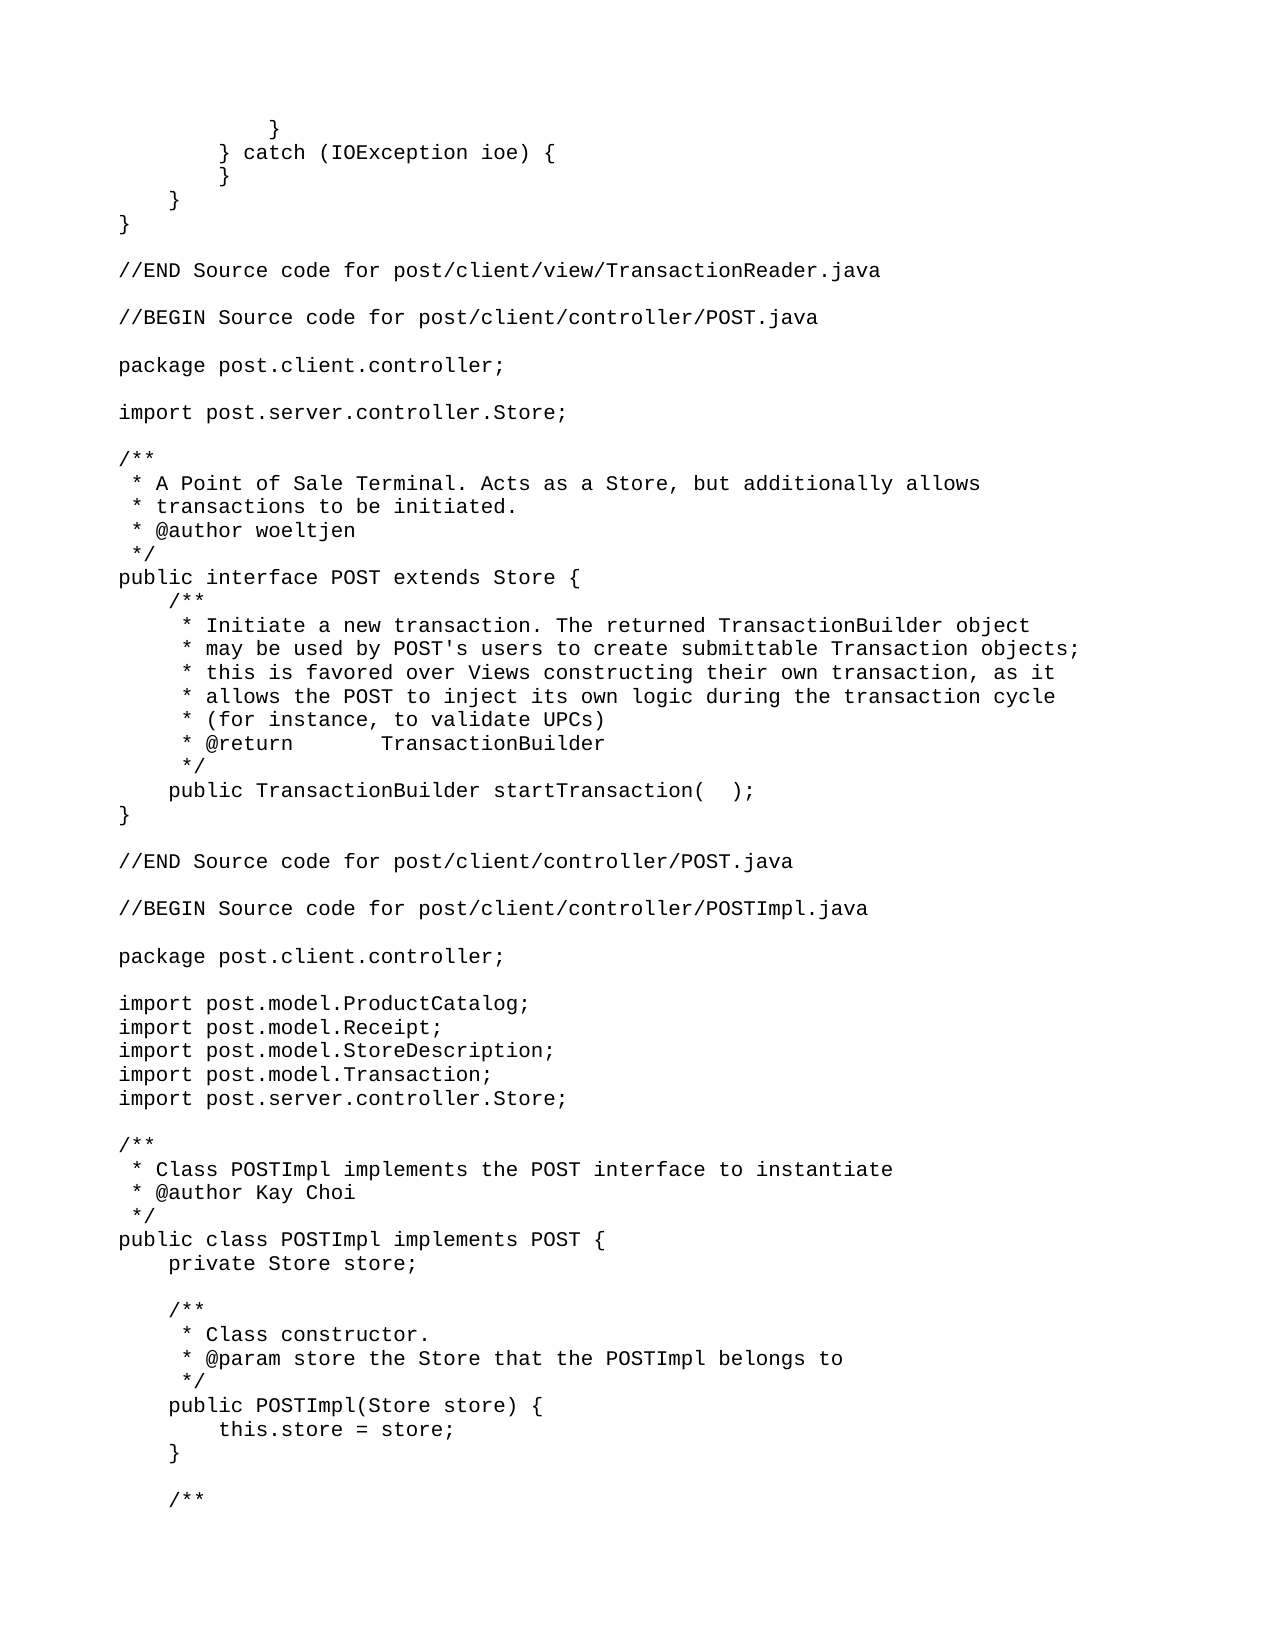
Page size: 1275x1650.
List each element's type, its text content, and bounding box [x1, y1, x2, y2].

text /** [118, 1300, 1157, 1324]
text * Class POSTImpl implements the POST interface to instantiate [118, 1158, 1157, 1182]
text //END Source code for post/client/controller/POST.java [118, 851, 1157, 875]
text this.store = store; [118, 1419, 1157, 1442]
text import post.model.ProductCatalog; [118, 993, 1157, 1017]
text //BEGIN Source code for post/client/controller/POST.java [118, 307, 1157, 331]
text * this is favored over Views constructing their own transaction, as it [118, 662, 1157, 686]
text //BEGIN Source code for post/client/controller/POSTImpl.java [118, 898, 1157, 922]
text } [118, 213, 1157, 236]
text */ [118, 757, 1157, 780]
text } catch (IOException ioe) { [118, 142, 1157, 165]
text } [118, 118, 1157, 142]
text */ [118, 1371, 1157, 1395]
text import post.server.controller.Store; [118, 1088, 1157, 1111]
text //END Source code for post/client/view/TransactionReader.java [118, 260, 1157, 284]
text * @return TransactionBuilder [118, 733, 1157, 757]
text import post.server.controller.Store; [118, 402, 1157, 426]
text * Class constructor. [118, 1324, 1157, 1348]
text import post.model.Receipt; [118, 1017, 1157, 1040]
text public class POSTImpl implements POST { [118, 1229, 1157, 1253]
text * Initiate a new transaction. The returned TransactionBuilder object [118, 615, 1157, 638]
text * @param store the Store that the POSTImpl belongs to [118, 1348, 1157, 1371]
text import post.model.Transaction; [118, 1064, 1157, 1088]
text package post.client.controller; [118, 354, 1157, 378]
text /** [118, 449, 1157, 473]
text } [118, 189, 1157, 213]
text * transactions to be initiated. [118, 496, 1157, 520]
text } [118, 804, 1157, 827]
text * A Point of Sale Terminal. Acts as a Store, but additionally allows [118, 473, 1157, 496]
text } [118, 165, 1157, 189]
text * @author woeltjen [118, 520, 1157, 544]
text private Store store; [118, 1253, 1157, 1277]
text * may be used by POST's users to create submittable Transaction objects; [118, 638, 1157, 662]
text /** [118, 1135, 1157, 1158]
text */ [118, 1206, 1157, 1229]
text public TransactionBuilder startTransaction( ); [118, 780, 1157, 804]
text * allows the POST to inject its own logic during the transaction cycle [118, 686, 1157, 709]
text /** [118, 591, 1157, 615]
text public interface POST extends Store { [118, 567, 1157, 591]
text } [118, 1442, 1157, 1466]
text /** [118, 1489, 1157, 1513]
text * (for instance, to validate UPCs) [118, 709, 1157, 733]
text import post.model.StoreDescription; [118, 1040, 1157, 1064]
text package post.client.controller; [118, 946, 1157, 969]
text */ [118, 544, 1157, 567]
text public POSTImpl(Store store) { [118, 1395, 1157, 1419]
text * @author Kay Choi [118, 1182, 1157, 1206]
